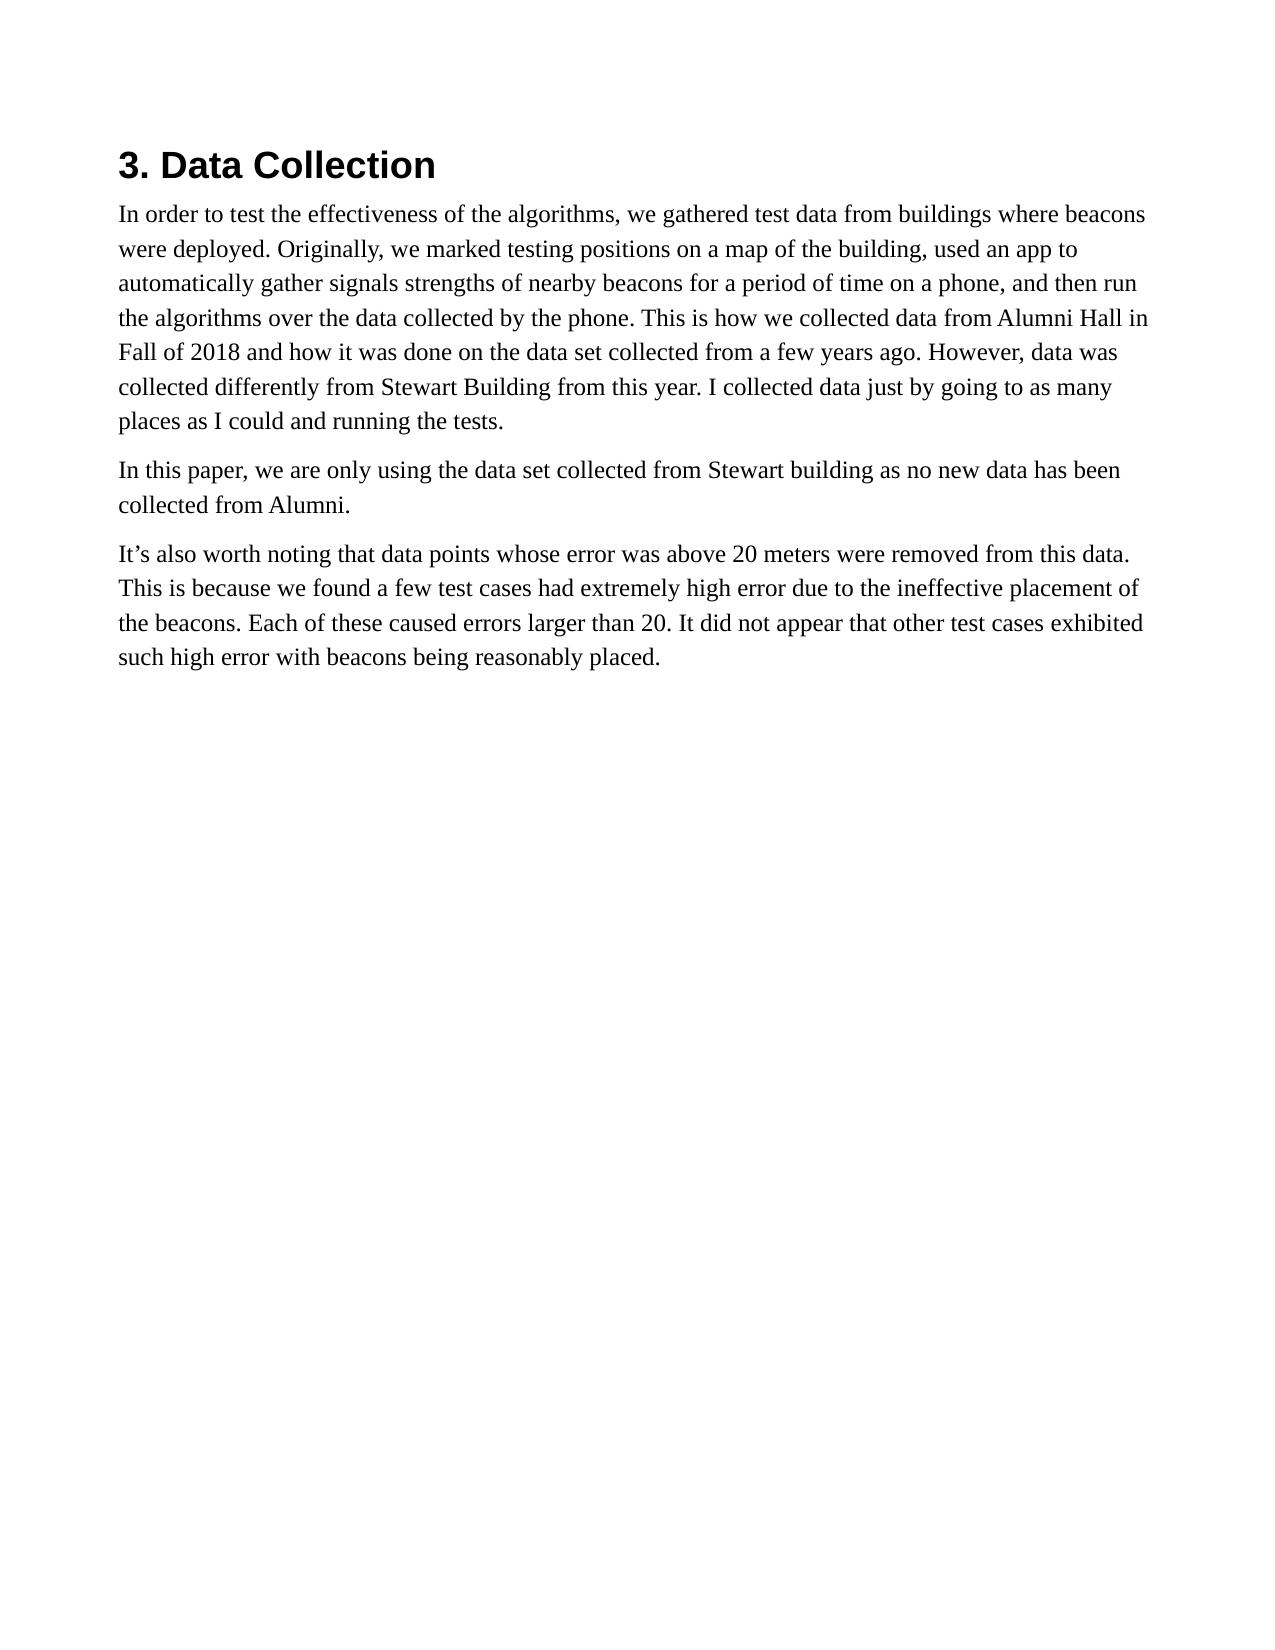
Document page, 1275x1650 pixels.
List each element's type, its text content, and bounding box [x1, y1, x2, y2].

subtitle 3. Data Collection [118, 143, 1157, 187]
text It’s also worth noting that data points whose error was above 20 meters were removed from this data. This is because we found a few test cases had extremely high error due to the ineffective placement of the beacons. Each of these caused errors larger than 20. It did not appear that other test cases exhibited such high error with beacons being reasonably placed. [118, 539, 1157, 671]
text In order to test the effectiveness of the algorithms, we gathered test data from buildings where beacons were deployed. Originally, we marked testing positions on a map of the building, used an app to automatically gather signals strengths of nearby beacons for a period of time on a phone, and then run the algorithms over the data collected by the phone. This is how we collected data from Alumni Hall in Fall of 2018 and how it was done on the data set collected from a few years ago. However, data was collected differently from Stewart Building from this year. I collected data just by going to as many places as I could and running the tests. [118, 199, 1157, 435]
text In this paper, we are only using the data set collected from Stewart building as no new data has been collected from Alumni. [118, 455, 1157, 518]
